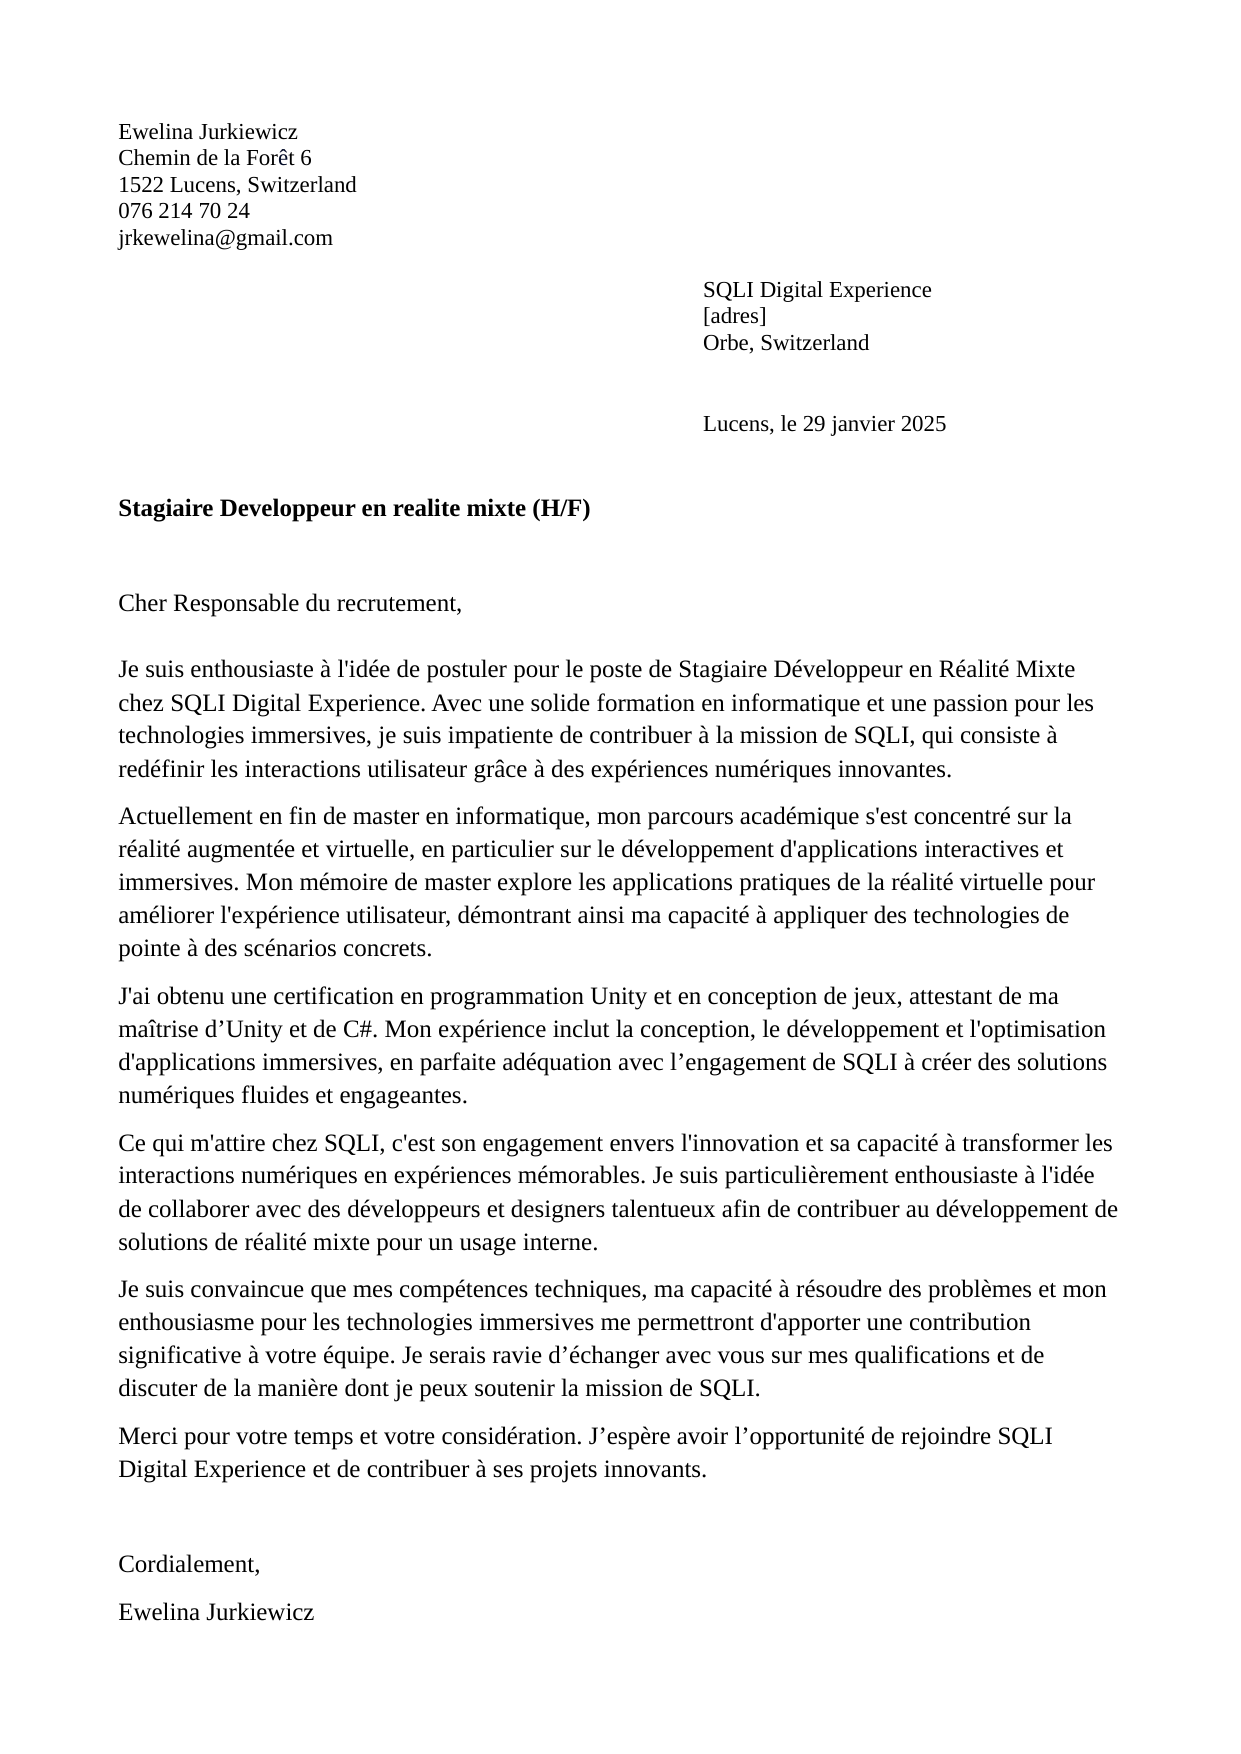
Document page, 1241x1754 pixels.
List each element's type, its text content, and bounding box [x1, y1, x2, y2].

text Je suis enthousiaste à l'idée de postuler pour le poste de Stagiaire Développeur en Réalité Mixte chez SQLI Digital Experience. Avec une solide formation en informatique et une passion pour les technologies immersives, je suis impatiente de contribuer à la mission de SQLI, qui consiste à redéfinir les interactions utilisateur grâce à des expériences numériques innovantes. [118, 654, 1122, 782]
list jrkewelina@gmail.com [118, 223, 1122, 250]
text Ce qui m'attire chez SQLI, c'est son engagement envers l'innovation et sa capacité à transformer les interactions numériques en expériences mémorables. Je suis particulièrement enthousiaste à l'idée de collaborer avec des développeurs et designers talentueux afin de contribuer au développement de solutions de réalité mixte pour un usage interne. [118, 1128, 1122, 1255]
list Stagiaire Developpeur en realite mixte (H/F) [118, 493, 1122, 522]
list [adres] [703, 303, 1122, 329]
text Actuellement en fin de master en informatique, mon parcours académique s'est concentré sur la réalité augmentée et virtuelle, en particulier sur le développement d'applications interactives et immersives. Mon mémoire de master explore les applications pratiques de la réalité virtuelle pour améliorer l'expérience utilisateur, démontrant ainsi ma capacité à appliquer des technologies de pointe à des scénarios concrets. [118, 801, 1122, 962]
text J'ai obtenu une certification en programmation Unity et en conception de jeux, attestant de ma maîtrise d’Unity et de C#. Mon expérience inclut la conception, le développement et l'optimisation d'applications immersives, en parfaite adéquation avec l’engagement de SQLI à créer des solutions numériques fluides et engageantes. [118, 981, 1122, 1109]
list 1522 Lucens, Switzerland [118, 171, 1122, 197]
list Chemin de la Forêt 6 [118, 144, 1122, 171]
list SQLI Digital Experience [703, 276, 1122, 303]
list Orbe, Switzerland [703, 329, 1122, 355]
text Lucens, le 29 janvier 2025 [703, 410, 1122, 437]
text Ewelina Jurkiewicz [118, 1597, 1122, 1626]
list 076 214 70 24 [118, 197, 1122, 223]
text Cher Responsable du recrutement, [118, 588, 1122, 617]
text Cordialement, [118, 1549, 1122, 1578]
text Je suis convaincue que mes compétences techniques, ma capacité à résoudre des problèmes et mon enthousiasme pour les technologies immersives me permettront d'apporter une contribution significative à votre équipe. Je serais ravie d’échanger avec vous sur mes qualifications et de discuter de la manière dont je peux soutenir la mission de SQLI. [118, 1274, 1122, 1402]
text Merci pour votre temps et votre considération. J’espère avoir l’opportunité de rejoindre SQLI Digital Experience et de contribuer à ses projets innovants. [118, 1421, 1122, 1483]
text Ewelina Jurkiewicz [118, 118, 1122, 144]
